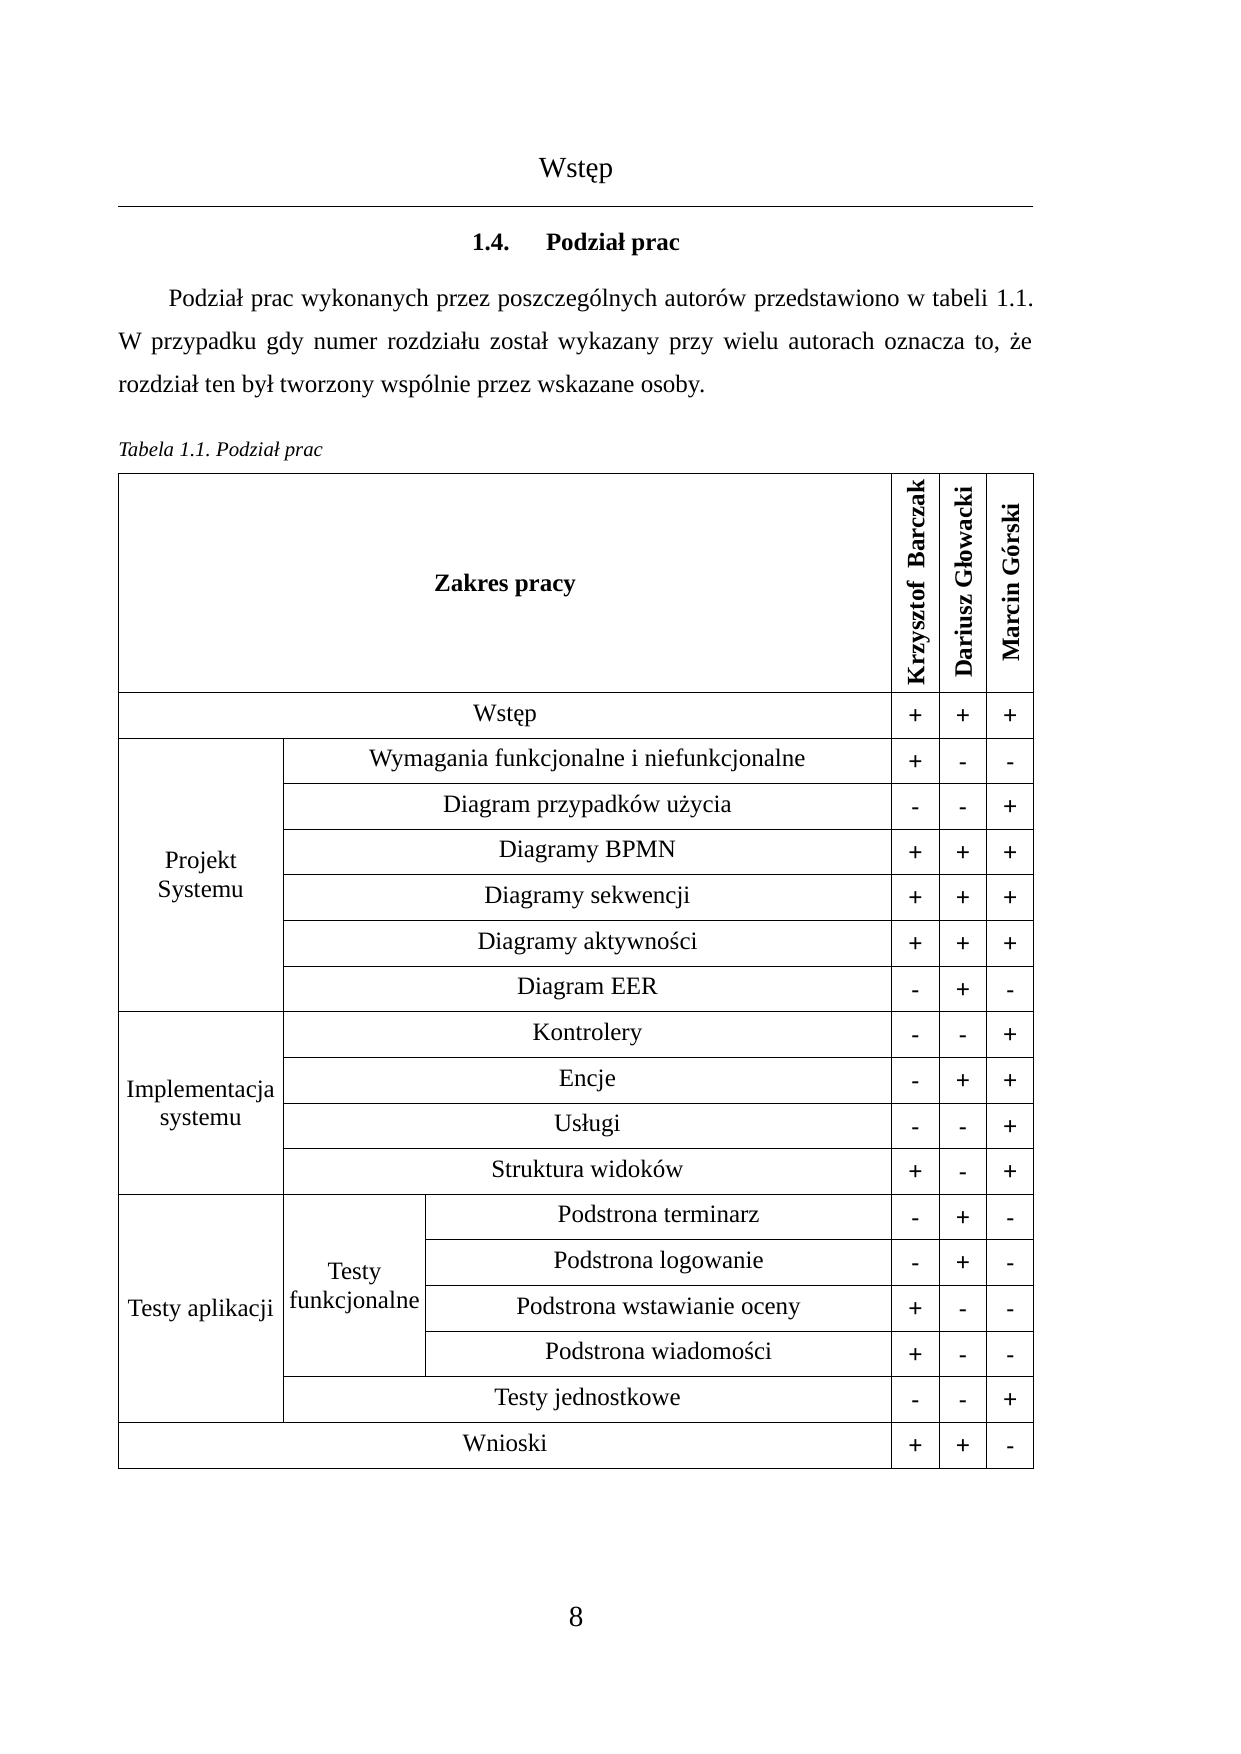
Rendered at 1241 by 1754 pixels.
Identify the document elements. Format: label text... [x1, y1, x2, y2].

table_cell + [940, 967, 986, 1011]
table_header Dariusz Głowacki [940, 474, 986, 692]
table_cell - [892, 967, 939, 1011]
table_cell + [940, 1195, 986, 1239]
table_cell - [940, 1149, 986, 1194]
table_cell - [940, 1286, 986, 1331]
table_cell + [940, 1058, 986, 1102]
table_cell Wstęp [119, 693, 891, 737]
table_cell + [940, 693, 986, 737]
table_cell - [987, 1423, 1033, 1467]
table_cell + [987, 921, 1033, 966]
table_cell Diagram przypadków użycia [284, 784, 891, 829]
table_cell - [940, 739, 986, 783]
table_cell + [892, 1423, 939, 1467]
table_cell + [892, 739, 939, 783]
table_cell - [987, 739, 1033, 783]
table_cell Kontrolery [284, 1012, 891, 1057]
table_cell Testy funkcjonalne [284, 1195, 425, 1376]
table_cell Usługi [284, 1104, 891, 1148]
table_cell + [940, 921, 986, 966]
table_cell + [940, 875, 986, 920]
table_header Zakres pracy [119, 474, 891, 692]
table_cell - [892, 1058, 939, 1102]
table_cell + [940, 1423, 986, 1467]
table_cell + [987, 1058, 1033, 1102]
text Podział prac wykonanych przez poszczególnych autorów przedstawiono w tabeli 1.1. W przypadku gdy numer rozdziału został wykazany przy wielu autorach oznacza to, że rozdział ten był tworzony wspólnie przez wskazane osoby. [118, 283, 1033, 398]
table_cell + [987, 693, 1033, 737]
table_cell - [892, 784, 939, 829]
table_cell Struktura widoków [284, 1149, 891, 1194]
table_cell + [892, 693, 939, 737]
table_cell + [892, 921, 939, 966]
table_cell - [987, 1195, 1033, 1239]
table_cell - [940, 784, 986, 829]
table_cell - [987, 1286, 1033, 1331]
table_cell Testy aplikacji [119, 1195, 283, 1422]
table_cell Testy jednostkowe [284, 1377, 891, 1422]
table_cell - [987, 1240, 1033, 1285]
table_header Krzysztof Barczak [892, 474, 939, 692]
table_cell Podstrona wstawianie oceny [426, 1286, 891, 1331]
table_cell Podstrona wiadomości [426, 1332, 891, 1376]
table_cell - [892, 1377, 939, 1422]
table_cell - [892, 1012, 939, 1057]
table_cell + [987, 1012, 1033, 1057]
table_cell - [940, 1332, 986, 1376]
table_cell Diagramy aktywności [284, 921, 891, 966]
table_cell Podstrona terminarz [426, 1195, 891, 1239]
table_cell Projekt Systemu [119, 739, 283, 1011]
table_cell + [940, 1240, 986, 1285]
table_header Marcin Górski [987, 474, 1033, 692]
table_cell + [892, 1332, 939, 1376]
table_cell - [892, 1240, 939, 1285]
table_cell Diagram EER [284, 967, 891, 1011]
table_cell Diagramy BPMN [284, 830, 891, 874]
table_cell + [892, 830, 939, 874]
table_cell - [940, 1012, 986, 1057]
table_cell Implementacja systemu [119, 1012, 283, 1194]
table_cell + [987, 1149, 1033, 1194]
table_cell + [892, 875, 939, 920]
table_cell - [987, 1332, 1033, 1376]
table_cell + [987, 784, 1033, 829]
table_cell + [940, 830, 986, 874]
table_cell - [892, 1195, 939, 1239]
table_cell - [940, 1377, 986, 1422]
table_cell Diagramy sekwencji [284, 875, 891, 920]
table_cell Encje [284, 1058, 891, 1102]
table_cell + [892, 1149, 939, 1194]
table_cell - [987, 967, 1033, 1011]
table_cell Wnioski [119, 1423, 891, 1467]
table_cell + [892, 1286, 939, 1331]
text Tabela 1.1. Podział prac [118, 436, 1033, 461]
table_cell - [892, 1104, 939, 1148]
table_cell + [987, 1104, 1033, 1148]
table_cell + [987, 1377, 1033, 1422]
table_cell + [987, 875, 1033, 920]
subtitle Podział prac [118, 227, 1033, 256]
table_cell - [940, 1104, 986, 1148]
table_cell Podstrona logowanie [426, 1240, 891, 1285]
table_cell Wymagania funkcjonalne i niefunkcjonalne [284, 739, 891, 783]
table_cell + [987, 830, 1033, 874]
